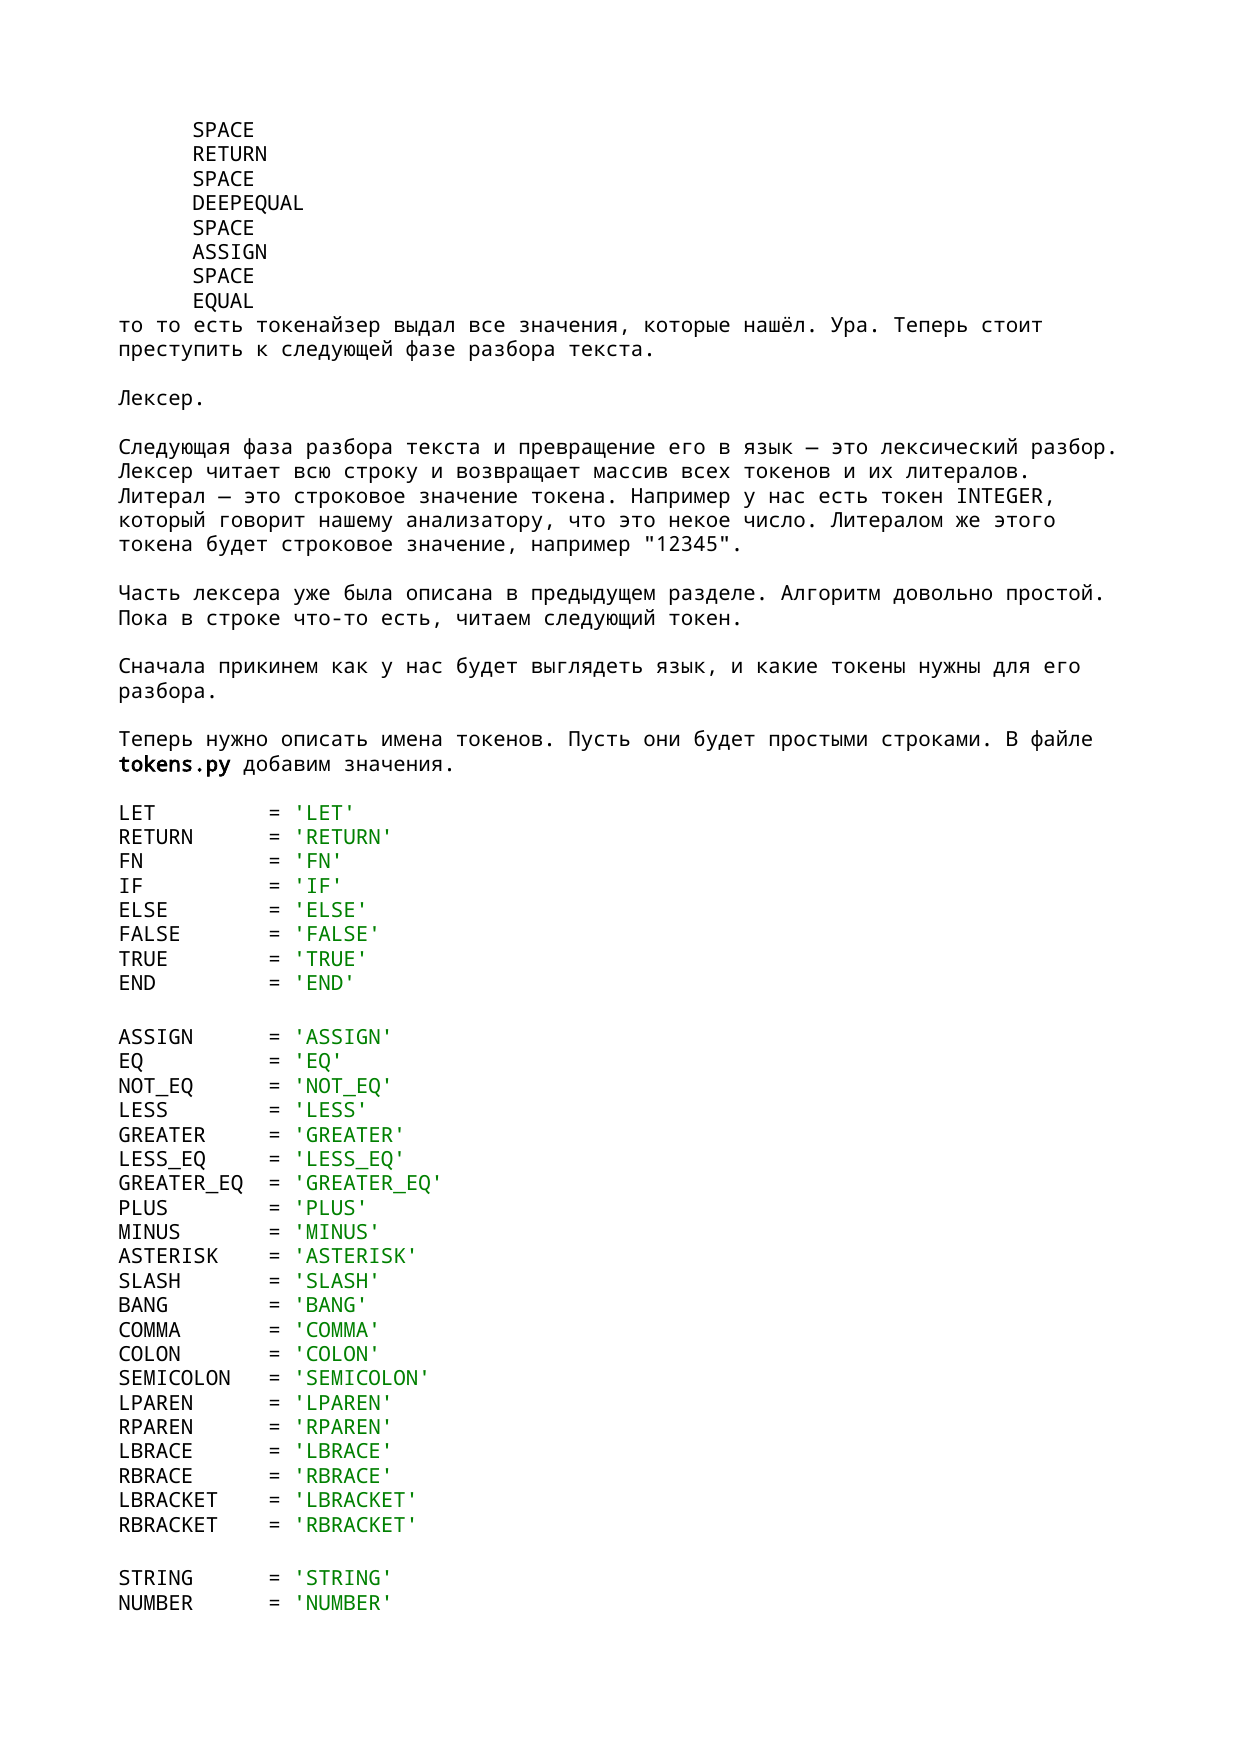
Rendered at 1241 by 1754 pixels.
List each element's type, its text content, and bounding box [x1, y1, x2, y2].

text RPAREN = 'RPAREN' [118, 1415, 1122, 1439]
text PLUS = 'PLUS' [118, 1196, 1122, 1220]
text IF = 'IF' [118, 874, 1122, 898]
text RETURN = 'RETURN' [118, 825, 1122, 849]
text NOT_EQ = 'NOT_EQ' [118, 1074, 1122, 1098]
text EQUAL [118, 289, 1122, 313]
text Сначала прикинем как у нас будет выглядеть язык, и какие токены нужны для его разбора. [118, 654, 1122, 703]
text то то есть токенайзер выдал все значения, которые нашёл. Ура. Теперь стоит преступить к следующей фазе разбора текста. [118, 313, 1122, 362]
text ELSE = 'ELSE' [118, 898, 1122, 922]
text TRUE = 'TRUE' [118, 947, 1122, 971]
text RBRACKET = 'RBRACKET' [118, 1513, 1122, 1537]
text DEEPEQUAL [118, 191, 1122, 216]
text SEMICOLON = 'SEMICOLON' [118, 1366, 1122, 1391]
text SPACE [118, 167, 1122, 191]
text LESS_EQ = 'LESS_EQ' [118, 1147, 1122, 1171]
text LBRACKET = 'LBRACKET' [118, 1488, 1122, 1513]
text FN = 'FN' [118, 849, 1122, 874]
text Следующая фаза разбора текста и превращение его в язык — это лексический разбор. Лексер читает всю строку и возвращает массив всех токенов и их литералов. Литерал — это строковое значение токена. Например у нас есть токен INTEGER, который говорит нашему анализатору, что это некое число. Литералом же этого токена будет строковое значение, например "12345". [118, 435, 1122, 557]
text ASSIGN = 'ASSIGN' [118, 1025, 1122, 1049]
text LPAREN = 'LPAREN' [118, 1391, 1122, 1415]
text EQ = 'EQ' [118, 1049, 1122, 1074]
text COLON = 'COLON' [118, 1342, 1122, 1366]
text COMMA = 'COMMA' [118, 1318, 1122, 1342]
text GREATER_EQ = 'GREATER_EQ' [118, 1171, 1122, 1196]
text RETURN [118, 142, 1122, 167]
text MINUS = 'MINUS' [118, 1220, 1122, 1244]
text LET = 'LET' [118, 801, 1122, 825]
text Теперь нужно описать имена токенов. Пусть они будет простыми строками. В файле tokens.py добавим значения. [118, 727, 1122, 776]
text Часть лексера уже была описана в предыдущем разделе. Алгоритм довольно простой. Пока в строке что-то есть, читаем следующий токен. [118, 581, 1122, 630]
text SPACE [118, 264, 1122, 289]
text SLASH = 'SLASH' [118, 1269, 1122, 1293]
text STRING = 'STRING' [118, 1566, 1122, 1591]
text ASTERISK = 'ASTERISK' [118, 1244, 1122, 1269]
text ASSIGN [118, 240, 1122, 264]
text SPACE [118, 216, 1122, 240]
text LBRACE = 'LBRACE' [118, 1439, 1122, 1464]
text BANG = 'BANG' [118, 1293, 1122, 1318]
text NUMBER = 'NUMBER' [118, 1591, 1122, 1615]
text Лексер. [118, 386, 1122, 411]
text LESS = 'LESS' [118, 1098, 1122, 1123]
text RBRACE = 'RBRACE' [118, 1464, 1122, 1488]
text FALSE = 'FALSE' [118, 922, 1122, 947]
text SPACE [118, 118, 1122, 142]
text GREATER = 'GREATER' [118, 1123, 1122, 1147]
text END = 'END' [118, 971, 1122, 996]
